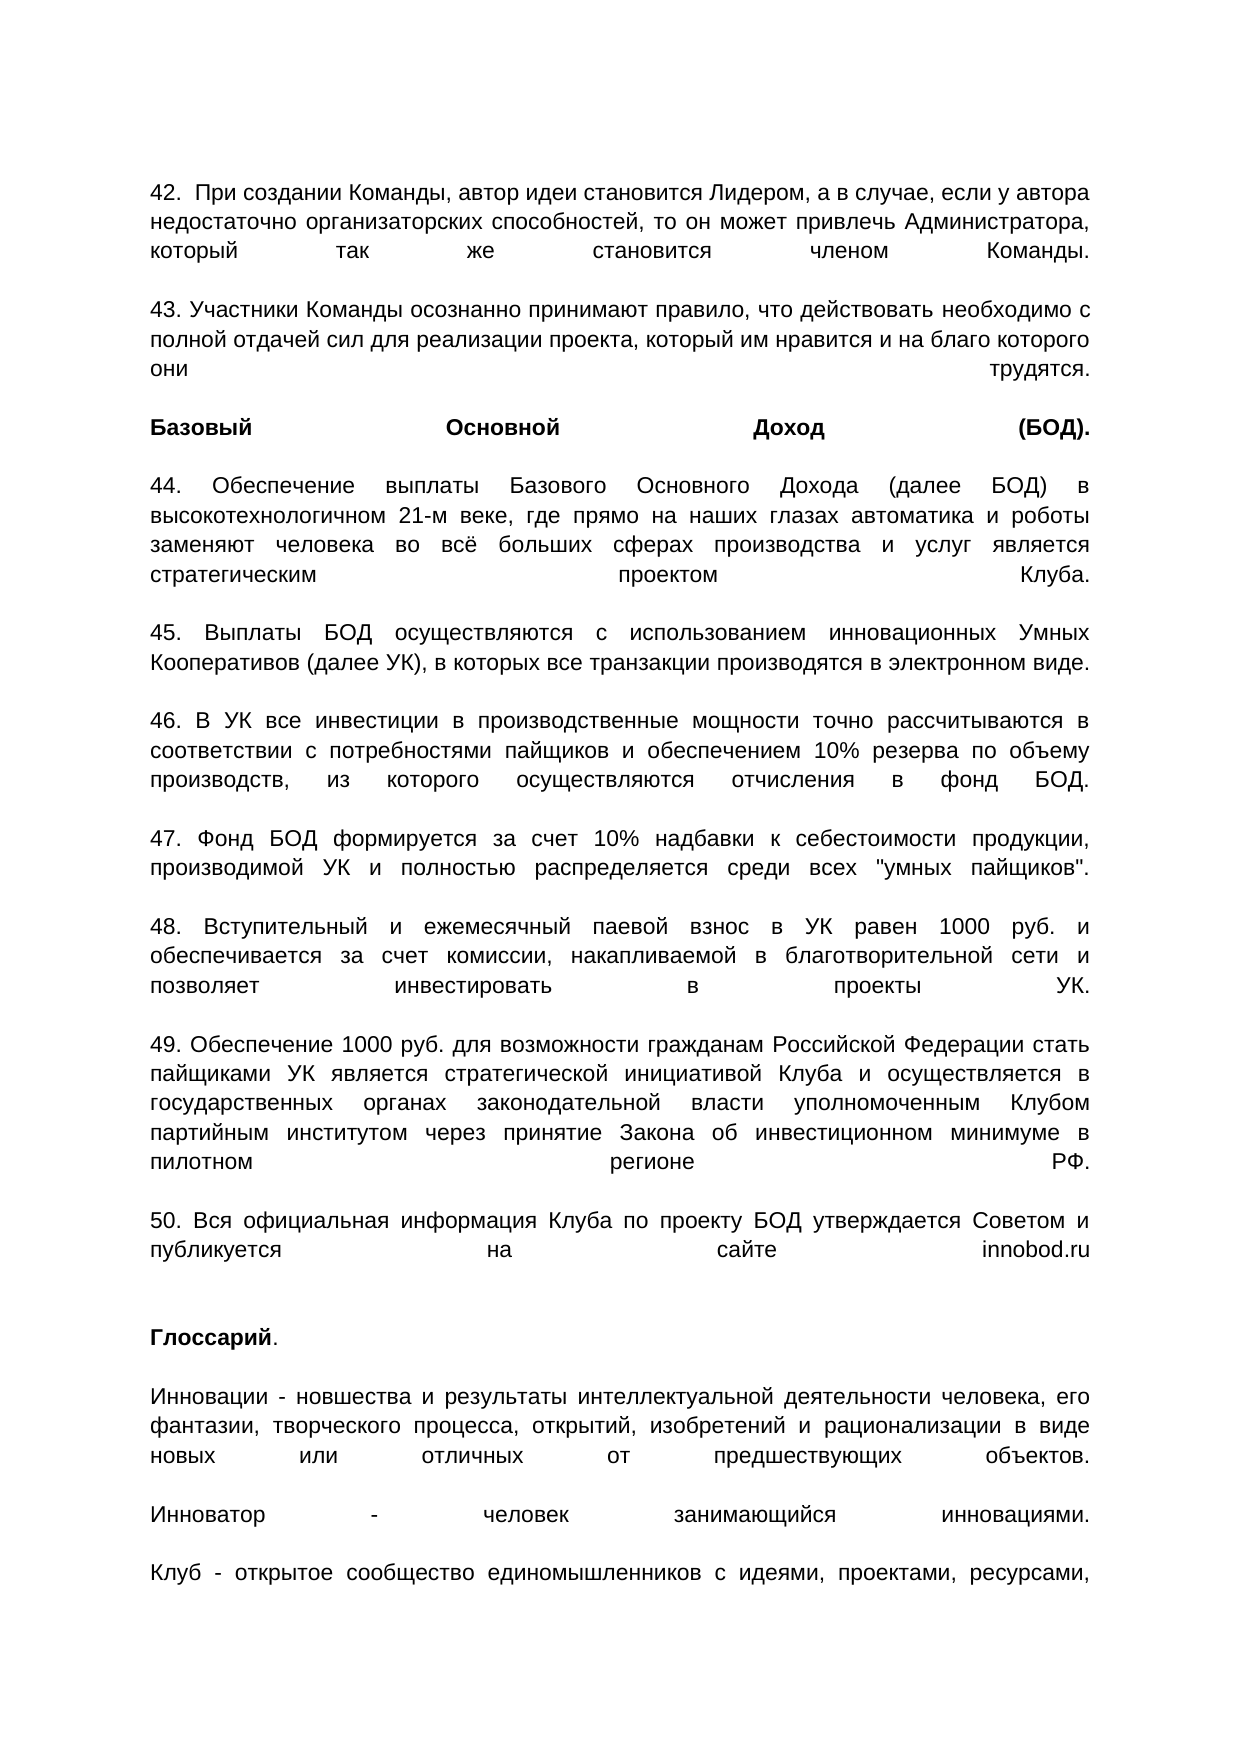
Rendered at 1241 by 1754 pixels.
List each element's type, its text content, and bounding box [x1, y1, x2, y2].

text 42. При создании Команды, автор идеи становится Лидером, а в случае, если у автора недостаточно организаторских способностей, то он может привлечь Администратора, который так же становится членом Команды. 43. Участники Команды осознанно принимают правило, что действовать необходимо с полной отдачей сил для реализации проекта, который им нравится и на благо которого они трудятся. Базовый Основной Доход (БОД). 44. Обеспечение выплаты Базового Основного Дохода (далее БОД) в высокотехнологичном 21-м веке, где прямо на наших глазах автоматика и роботы заменяют человека во всё больших сферах производства и услуг является стратегическим проектом Клуба. 45. Выплаты БОД осуществляются с использованием инновационных Умных Кооперативов (далее УК), в которых все транзакции производятся в электронном виде. 46. В УК все инвестиции в производственные мощности точно рассчитываются в соответствии с потребностями пайщиков и обеспечением 10% резерва по объему производств, из которого осуществляются отчисления в фонд БОД. 47. Фонд БОД формируется за счет 10% надбавки к себестоимости продукции, производимой УК и полностью распределяется среди всех "умных пайщиков". 48. Вступительный и ежемесячный паевой взнос в УК равен 1000 руб. и обеспечивается за счет комиссии, накапливаемой в благотворительной сети и позволяет инвестировать в проекты УК. 49. Обеспечение 1000 руб. для возможности гражданам Российской Федерации стать пайщиками УК является стратегической инициативой Клуба и осуществляется в государственных органах законодательной власти уполномоченным Клубом партийным институтом через принятие Закона об инвестиционном минимуме в пилотном регионе РФ. 50. Вся официальная информация Клуба по проекту БОД утверждается Советом и публикуется на сайте innobod.ru Глоссарий. Инновации - новшества и результаты интеллектуальной деятельности человека, его фантазии, творческого процесса, открытий, изобретений и рационализации в виде новых или отличных от предшествующих объектов. Инноватор - человек занимающийся инновациями. Клуб - открытое сообщество единомышленников с идеями, проектами, ресурсами, [150, 150, 1091, 1586]
